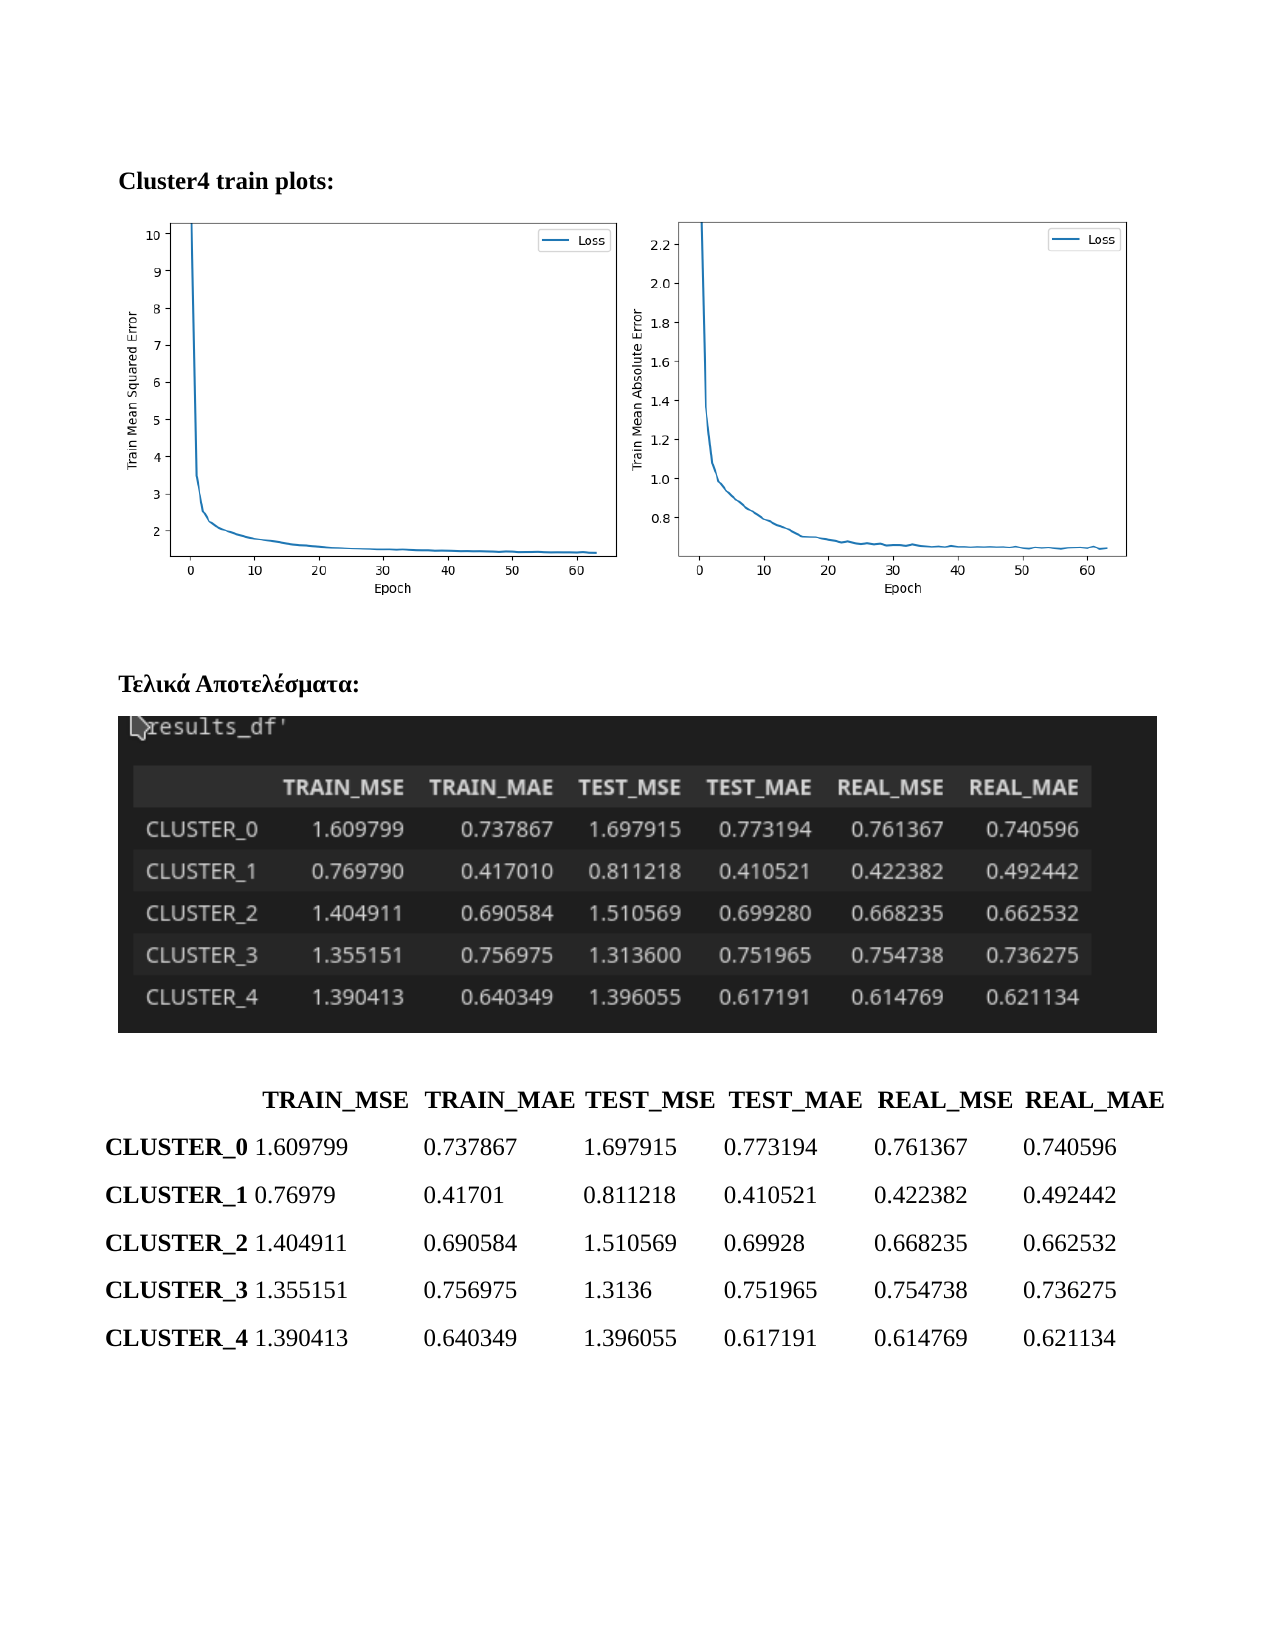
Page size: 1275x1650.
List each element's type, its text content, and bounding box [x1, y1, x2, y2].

table_cell 1.355151 [251, 1275, 420, 1323]
table_cell CLUSTER_1 [102, 1180, 251, 1228]
table_cell CLUSTER_0 [102, 1133, 251, 1180]
table_header TRAIN_MAE [420, 1085, 580, 1132]
table_cell 0.761367 [871, 1133, 1020, 1180]
text Cluster4 train plots: [118, 166, 1157, 194]
text Τελικά Αποτελέσματα: [118, 669, 1157, 698]
table_cell 0.41701 [420, 1180, 580, 1228]
picture [118, 716, 1157, 1033]
table_cell 0.492442 [1020, 1180, 1170, 1228]
table_header TEST_MSE [580, 1085, 721, 1132]
table_cell 0.621134 [1020, 1323, 1170, 1371]
table_cell 0.69928 [721, 1228, 871, 1275]
table_cell 0.614769 [871, 1323, 1020, 1371]
table_cell 0.751965 [721, 1275, 871, 1323]
table_cell 0.410521 [721, 1180, 871, 1228]
table_cell 0.76979 [251, 1180, 420, 1228]
table_cell 0.690584 [420, 1228, 580, 1275]
table_cell 0.662532 [1020, 1228, 1170, 1275]
table_cell 0.736275 [1020, 1275, 1170, 1323]
table_cell 1.3136 [580, 1275, 721, 1323]
table_header TEST_MAE [721, 1085, 871, 1132]
table_cell 0.756975 [420, 1275, 580, 1323]
table_cell 0.617191 [721, 1323, 871, 1371]
table_cell CLUSTER_4 [102, 1323, 251, 1371]
table_header [102, 1085, 251, 1132]
table_cell 1.510569 [580, 1228, 721, 1275]
table_cell 1.396055 [580, 1323, 721, 1371]
picture [118, 213, 1135, 603]
table_header TRAIN_MSE [251, 1085, 420, 1132]
table_cell 1.390413 [251, 1323, 420, 1371]
table_cell CLUSTER_3 [102, 1275, 251, 1323]
table_cell 1.404911 [251, 1228, 420, 1275]
table_cell 0.773194 [721, 1133, 871, 1180]
table_cell 0.740596 [1020, 1133, 1170, 1180]
table_cell 0.640349 [420, 1323, 580, 1371]
table_header REAL_MAE [1020, 1085, 1170, 1132]
table_cell 1.697915 [580, 1133, 721, 1180]
table_cell 0.422382 [871, 1180, 1020, 1228]
table_cell 0.737867 [420, 1133, 580, 1180]
table_header REAL_MSE [871, 1085, 1020, 1132]
table_cell 1.609799 [251, 1133, 420, 1180]
table_cell 0.811218 [580, 1180, 721, 1228]
table_cell 0.754738 [871, 1275, 1020, 1323]
table_cell 0.668235 [871, 1228, 1020, 1275]
table_cell CLUSTER_2 [102, 1228, 251, 1275]
